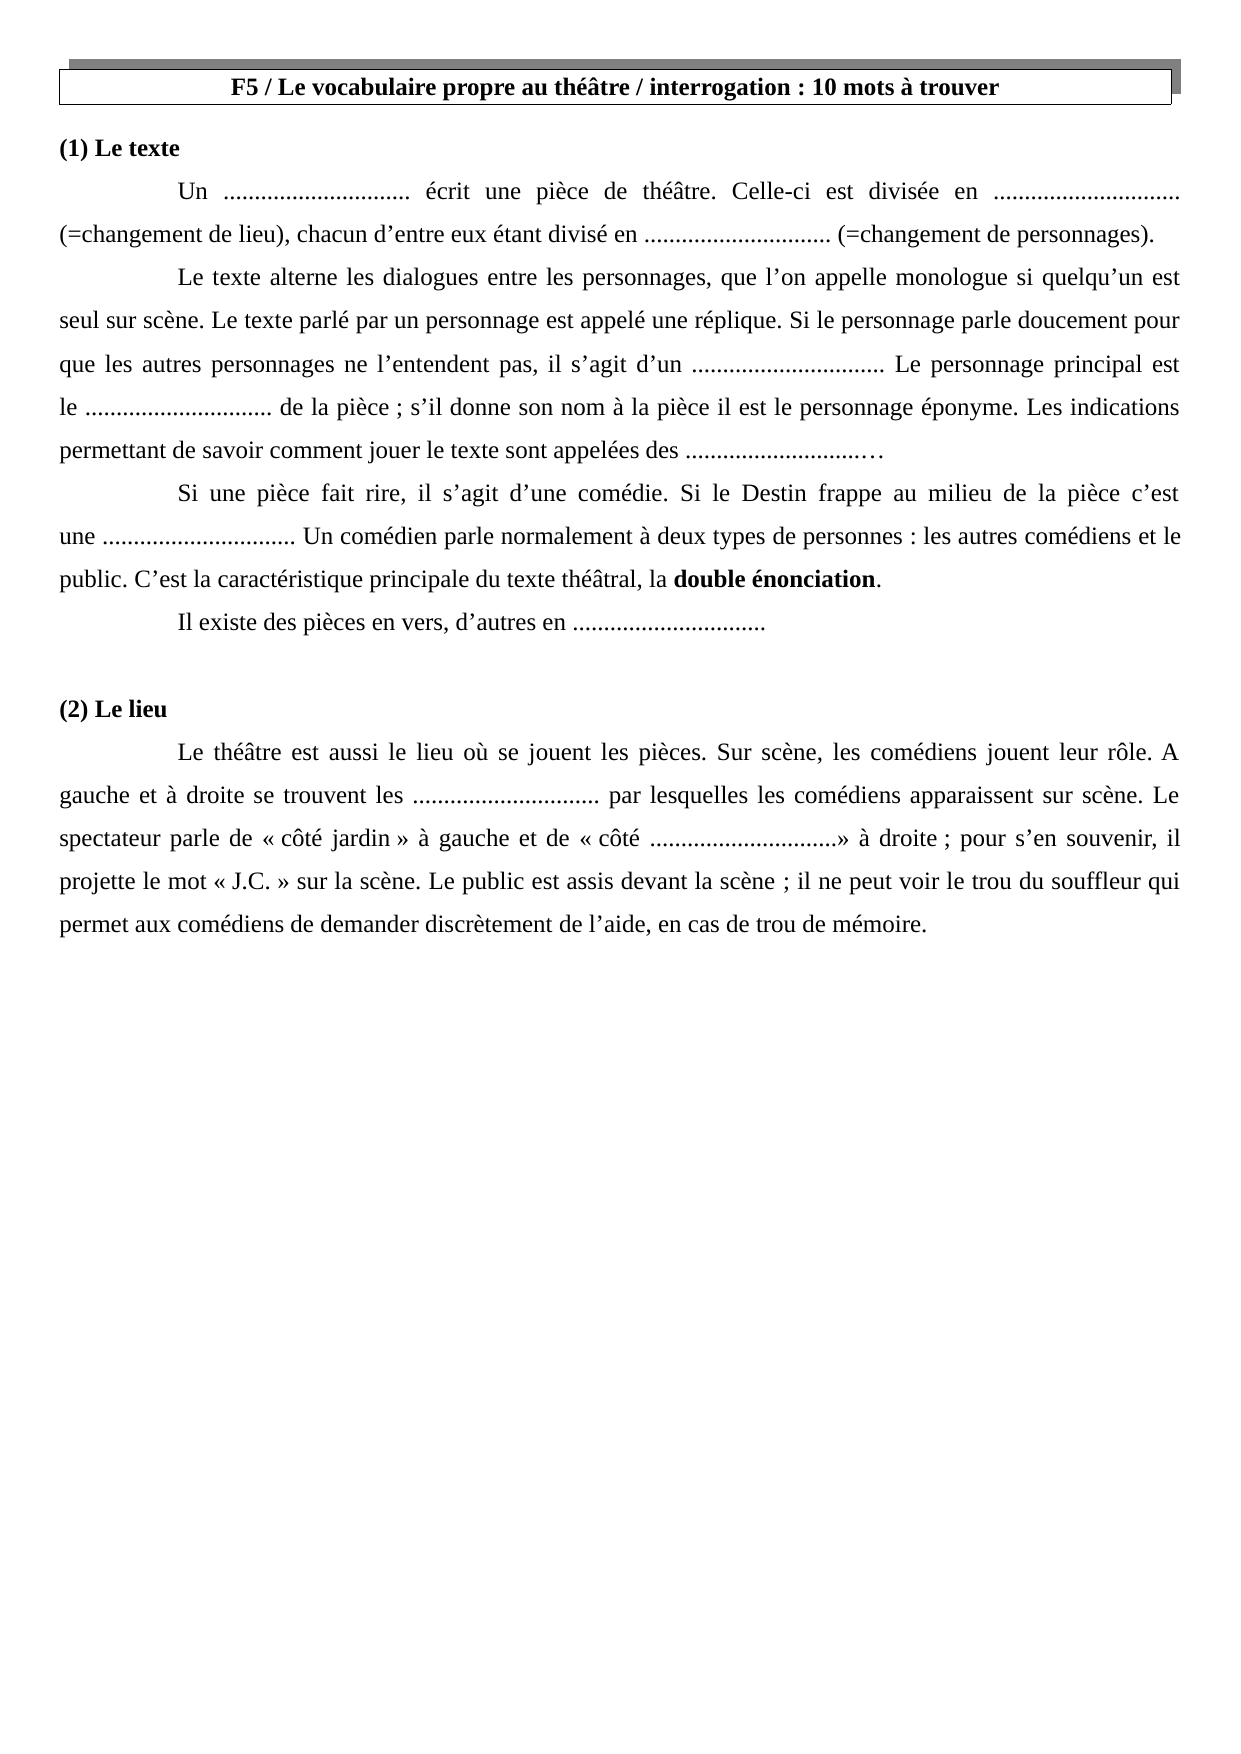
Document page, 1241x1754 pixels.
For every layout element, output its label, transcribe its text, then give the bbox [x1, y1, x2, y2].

text Il existe des pièces en vers, d’autres en ............................... [59, 607, 1181, 636]
text Le théâtre est aussi le lieu où se jouent les pièces. Sur scène, les comédiens jouent leur rôle. A gauche et à droite se trouvent les .............................. par lesquelles les comédiens apparaissent sur scène. Le spectateur parle de « côté jardin » à gauche et de « côté ..............................» à droite ; pour s’en souvenir, il projette le mot « J.C. » sur la scène. Le public est assis devant la scène ; il ne peut voir le trou du souffleur qui permet aux comédiens de demander discrètement de l’aide, en cas de trou de mémoire. [59, 737, 1181, 938]
text (1) Le texte [59, 133, 1181, 162]
text Le texte alterne les dialogues entre les personnages, que l’on appelle monologue si quelqu’un est seul sur scène. Le texte parlé par un personnage est appelé une réplique. Si le personnage parle doucement pour que les autres personnages ne l’entendent pas, il s’agit d’un ............................... Le personnage principal est le .............................. de la pièce ; s’il donne son nom à la pièce il est le personnage éponyme. Les indications permettant de savoir comment jouer le texte sont appelées des ............................… [59, 262, 1181, 464]
text (2) Le lieu [59, 694, 1181, 722]
text Un .............................. écrit une pièce de théâtre. Celle-ci est divisée en .............................. (=changement de lieu), chacun d’entre eux étant divisé en .............................. (=changement de personnages). [59, 176, 1181, 248]
text F5 / Le vocabulaire propre au théâtre / interrogation : 10 mots à trouver [60, 70, 1171, 104]
text Si une pièce fait rire, il s’agit d’une comédie. Si le Destin frappe au milieu de la pièce c’est une ............................... Un comédien parle normalement à deux types de personnes : les autres comédiens et le public. C’est la caractéristique principale du texte théâtral, la double énonciation. [59, 478, 1181, 593]
